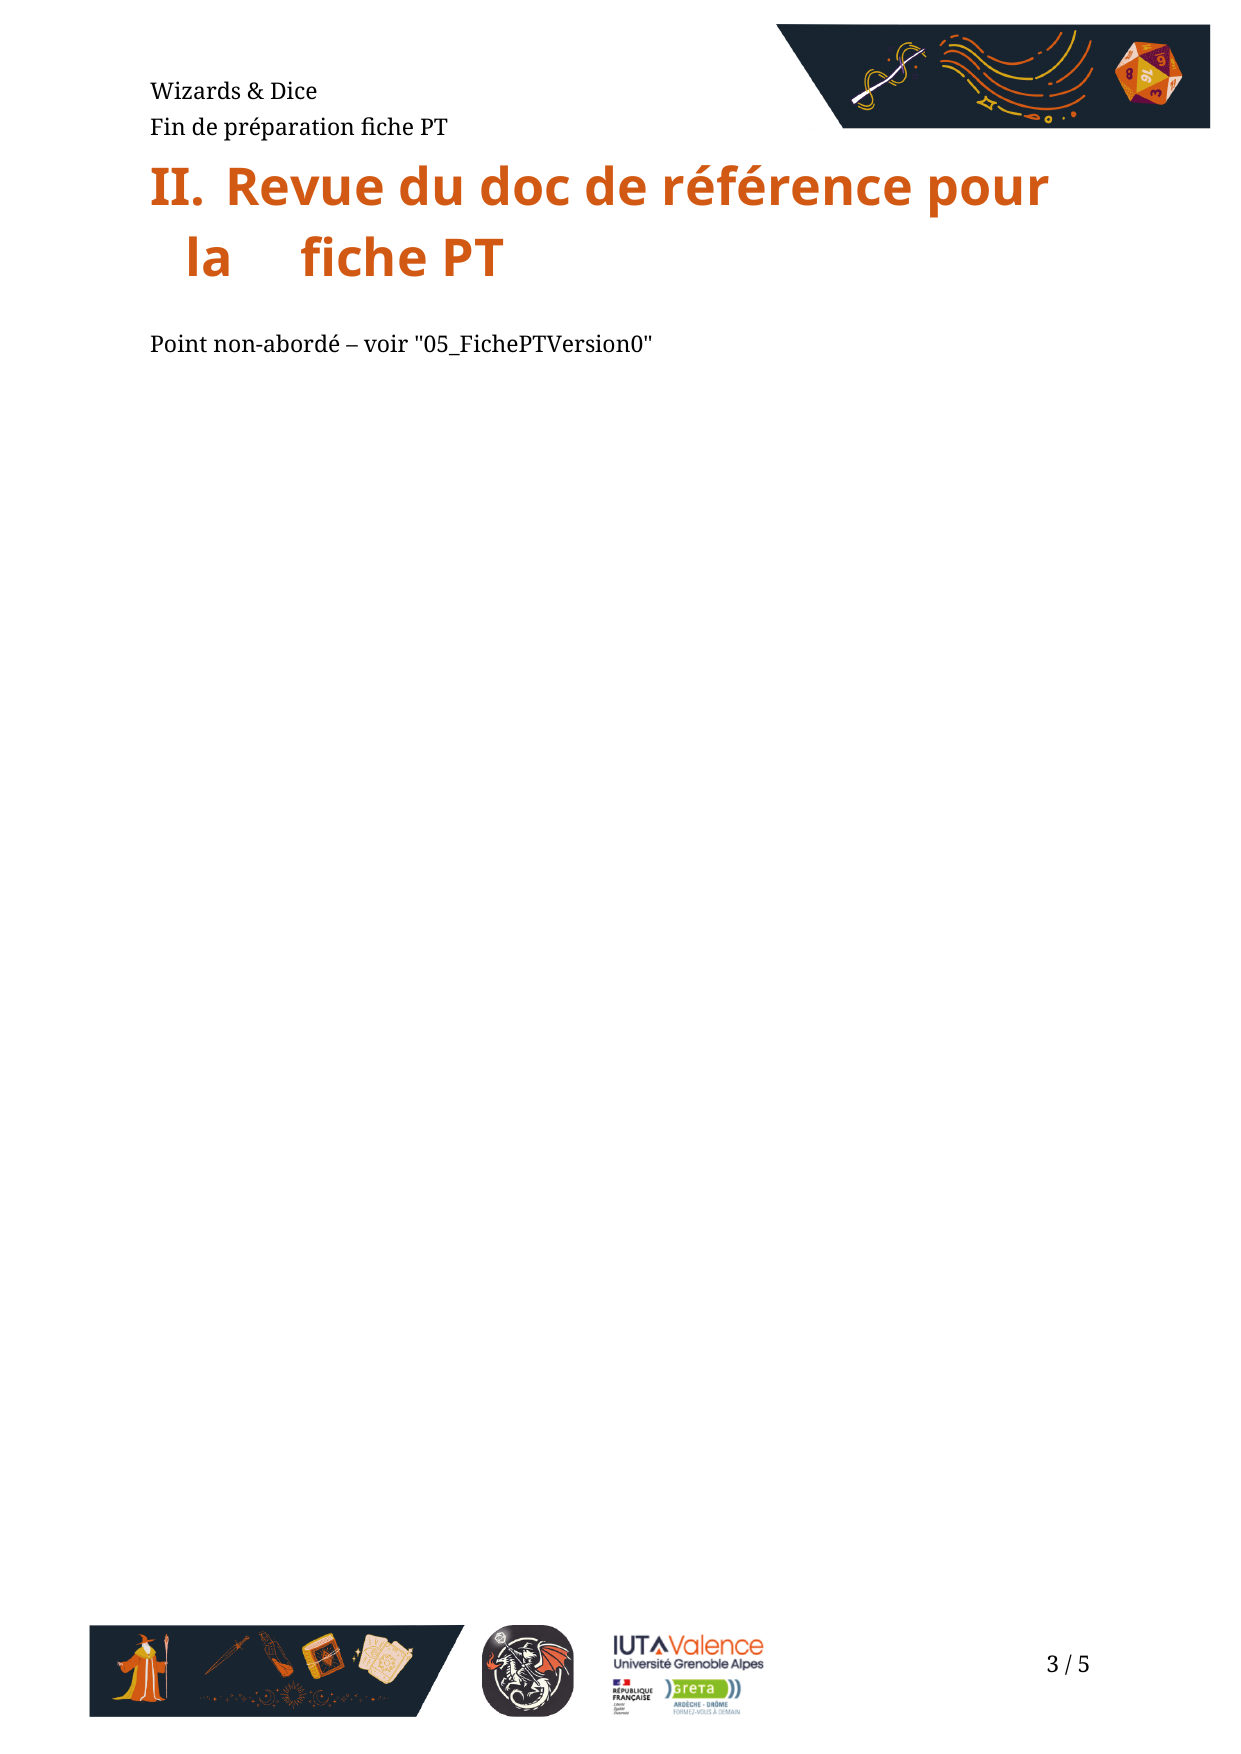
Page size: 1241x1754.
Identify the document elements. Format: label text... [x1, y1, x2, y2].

text Point non-abordé – voir "05_FichePTVersion0" [150, 328, 1090, 359]
subtitle Revue du doc de référence pour la fiche PT [150, 150, 1090, 292]
picture [81, 1614, 788, 1726]
picture [771, 21, 1218, 131]
